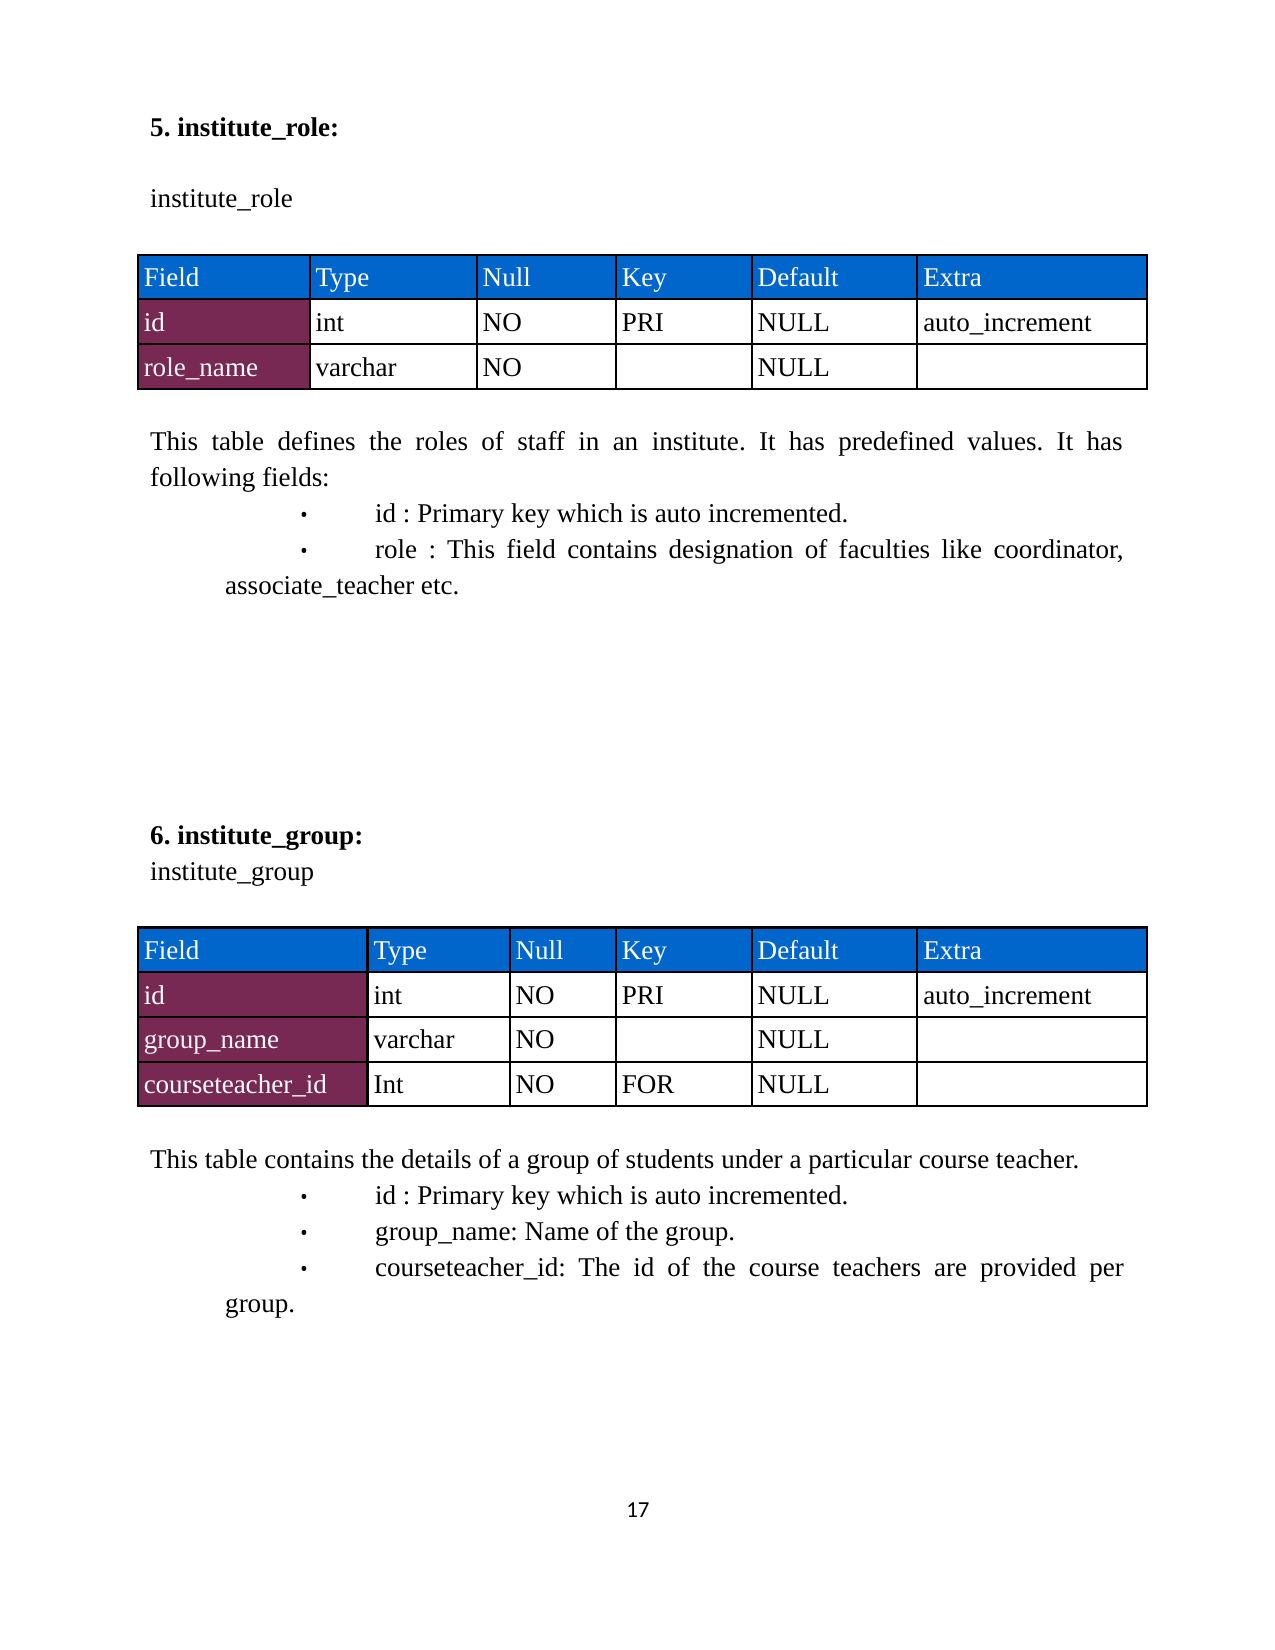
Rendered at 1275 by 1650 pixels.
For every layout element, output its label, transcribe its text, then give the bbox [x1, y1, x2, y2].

table_cell int [311, 300, 476, 343]
table_cell role_name [139, 345, 309, 388]
table_cell [918, 1063, 1146, 1105]
list id : Primary key which is auto incremented. [225, 1179, 1125, 1210]
table_cell NULL [753, 973, 916, 1016]
table_cell Int [369, 1063, 509, 1105]
text This table contains the details of a group of students under a particular course teacher. [150, 1143, 1125, 1174]
table_cell NO [478, 345, 615, 388]
table_header Key [617, 256, 751, 298]
table_header Field [139, 256, 309, 298]
table_cell NO [511, 1063, 615, 1105]
table_cell FOR [617, 1063, 751, 1105]
table_cell PRI [617, 300, 751, 343]
table_cell NO [511, 973, 615, 1016]
table_header Type [369, 929, 509, 971]
table_cell auto_increment [918, 300, 1146, 343]
text This table defines the roles of staff in an institute. It has predefined values. It has following fields: [150, 426, 1125, 492]
table_header Extra [918, 929, 1146, 971]
table_cell varchar [311, 345, 476, 388]
table_cell int [369, 973, 509, 1016]
table_header Null [478, 256, 615, 298]
table_header Default [753, 256, 916, 298]
text institute_role [150, 182, 1125, 213]
table_cell varchar [369, 1018, 509, 1061]
text 6. institute_group: [150, 819, 1125, 850]
table_cell NULL [753, 1018, 916, 1061]
table_header Extra [918, 256, 1146, 298]
table_cell NULL [753, 300, 916, 343]
table_cell id [139, 300, 309, 343]
table_cell id [139, 973, 366, 1016]
table_header Field [139, 929, 366, 971]
table_cell [617, 345, 751, 388]
table_cell [918, 1018, 1146, 1061]
list courseteacher_id: The id of the course teachers are provided per group. [225, 1251, 1125, 1318]
text institute_group [150, 855, 1125, 886]
table_cell NO [511, 1018, 615, 1061]
list role : This field contains designation of faculties like coordinator, associate_teacher etc. [225, 533, 1125, 600]
table_cell [617, 1018, 751, 1061]
table_header Null [511, 929, 615, 971]
table_cell NO [478, 300, 615, 343]
table_header Default [753, 929, 916, 971]
table_cell NULL [753, 345, 916, 388]
list id : Primary key which is auto incremented. [225, 497, 1125, 528]
table_header Type [311, 256, 476, 298]
text em_start_dstart_date [150, 1107, 1125, 1138]
list group_name: Name of the group. [225, 1215, 1125, 1246]
table_cell group_name [139, 1018, 366, 1061]
table_cell PRI [617, 973, 751, 1016]
table_cell courseteacher_id [139, 1063, 366, 1105]
table_cell [918, 345, 1146, 388]
table_header Key [617, 929, 751, 971]
table_cell auto_increment [918, 973, 1146, 1016]
text 5. institute_role: [150, 111, 1125, 142]
table_cell NULL [753, 1063, 916, 1105]
